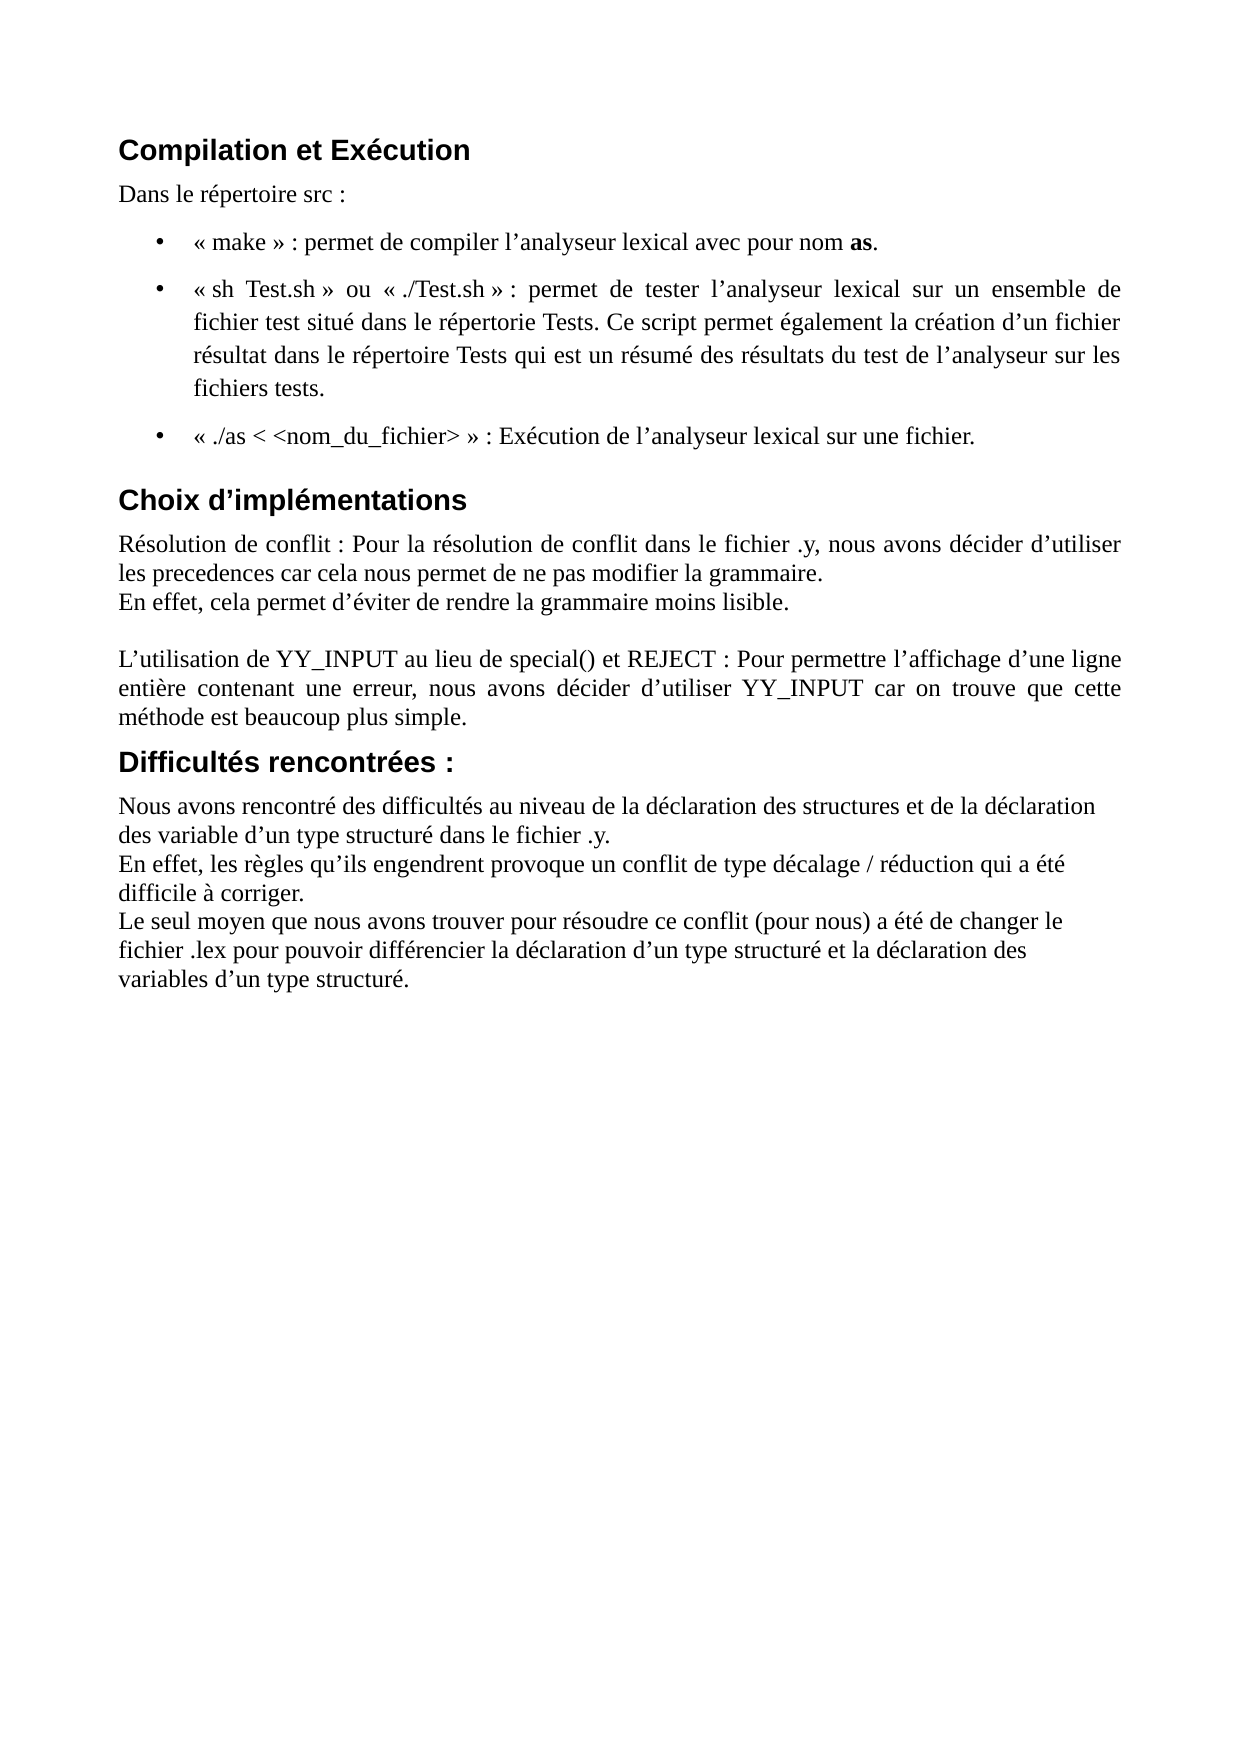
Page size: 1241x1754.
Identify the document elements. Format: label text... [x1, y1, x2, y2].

text Résolution de conflit : Pour la résolution de conflit dans le fichier .y, nous avons décider d’utiliser les precedences car cela nous permet de ne pas modifier la grammaire. [118, 529, 1122, 587]
text Nous avons rencontré des difficultés au niveau de la déclaration des structures et de la déclaration des variable d’un type structuré dans le fichier .y. [118, 791, 1122, 849]
subtitle Difficultés rencontrées : [118, 745, 1122, 779]
subtitle Choix d’implémentations [118, 483, 1122, 517]
text En effet, cela permet d’éviter de rendre la grammaire moins lisible. [118, 587, 1122, 616]
text Dans le répertoire src : [118, 179, 1122, 208]
subtitle Compilation et Exécution [118, 133, 1122, 166]
text Le seul moyen que nous avons trouver pour résoudre ce conflit (pour nous) a été de changer le fichier .lex pour pouvoir différencier la déclaration d’un type structuré et la déclaration des variables d’un type structuré. [118, 906, 1122, 993]
text L’utilisation de YY_INPUT au lieu de special() et REJECT : Pour permettre l’affichage d’une ligne entière contenant une erreur, nous avons décider d’utiliser YY_INPUT car on trouve que cette méthode est beaucoup plus simple. [118, 644, 1122, 731]
list « make » : permet de compiler l’analyseur lexical avec pour nom as. [156, 227, 1122, 255]
text En effet, les règles qu’ils engendrent provoque un conflit de type décalage / réduction qui a été difficile à corriger. [118, 849, 1122, 906]
list « ./as < <nom_du_fichier> » : Exécution de l’analyseur lexical sur une fichier. [156, 421, 1122, 449]
list « sh Test.sh » ou « ./Test.sh » : permet de tester l’analyseur lexical sur un ensemble de fichier test situé dans le répertorie Tests. Ce script permet également la création d’un fichier résultat dans le répertoire Tests qui est un résumé des résultats du test de l’analyseur sur les fichiers tests. [156, 274, 1122, 402]
